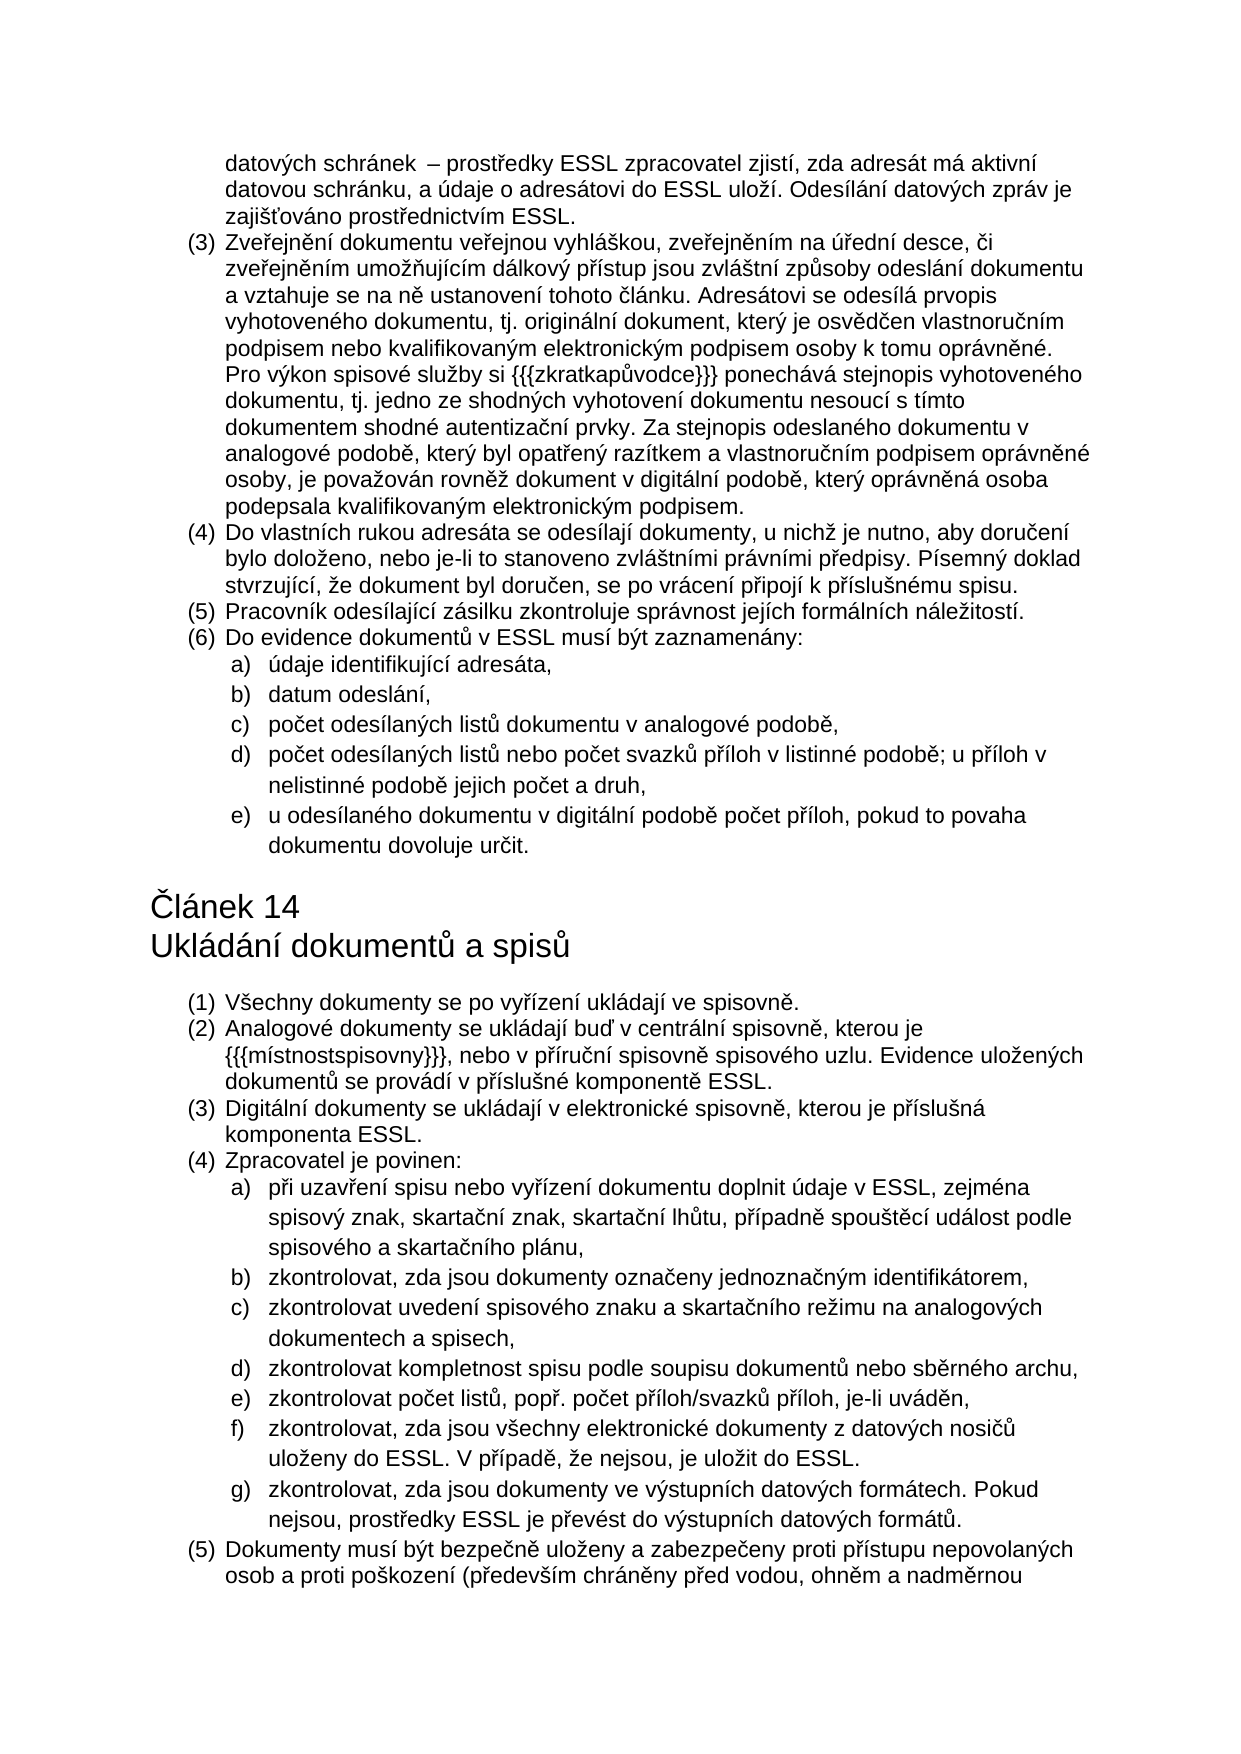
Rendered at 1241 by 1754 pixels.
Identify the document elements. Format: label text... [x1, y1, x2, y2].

list Zpracovatel je povinen: [187, 1147, 1090, 1173]
list počet odesílaných listů nebo počet svazků příloh v listinné podobě; u příloh v nelistinné podobě jejich počet a druh, [231, 741, 1090, 798]
list Do evidence dokumentů v ESSL musí být zaznamenány: [187, 624, 1090, 651]
list Do vlastních rukou adresáta se odesílají dokumenty, u nichž je nutno, aby doručení bylo doloženo, nebo je-li to stanoveno zvláštními právními předpisy. Písemný doklad stvrzující, že dokument byl doručen, se po vrácení připojí k příslušnému spisu. [187, 519, 1090, 598]
list počet odesílaných listů dokumentu v analogové podobě, [231, 711, 1090, 737]
list Digitální dokumenty se ukládají v elektronické spisovně, kterou je příslušná komponenta ESSL. [187, 1094, 1090, 1147]
list zkontrolovat kompletnost spisu podle soupisu dokumentů nebo sběrného archu, [231, 1355, 1090, 1381]
subtitle Článek 14 Ukládání dokumentů a spisů [150, 887, 1090, 964]
list při uzavření spisu nebo vyřízení dokumentu doplnit údaje v ESSL, zejména spisový znak, skartační znak, skartační lhůtu, případně spouštěcí událost podle spisového a skartačního plánu, [231, 1173, 1090, 1260]
list zkontrolovat, zda jsou všechny elektronické dokumenty z datových nosičů uloženy do ESSL. V případě, že nejsou, je uložit do ESSL. [231, 1415, 1090, 1472]
list Všechny dokumenty se po vyřízení ukládají ve spisovně. [187, 989, 1090, 1015]
list Zveřejnění dokumentu veřejnou vyhláškou, zveřejněním na úřední desce, či zveřejněním umožňujícím dálkový přístup jsou zvláštní způsoby odeslání dokumentu a vztahuje se na ně ustanovení tohoto článku. Adresátovi se odesílá prvopis vyhotoveného dokumentu, tj. originální dokument, který je osvědčen vlastnoručním podpisem nebo kvalifikovaným elektronickým podpisem osoby k tomu oprávněné. Pro výkon spisové služby si {{{zkratkapůvodce}}} ponechává stejnopis vyhotoveného dokumentu, tj. jedno ze shodných vyhotovení dokumentu nesoucí s tímto dokumentem shodné autentizační prvky. Za stejnopis odeslaného dokumentu v analogové podobě, který byl opatřený razítkem a vlastnoručním podpisem oprávněné osoby, je považován rovněž dokument v digitální podobě, který oprávněná osoba podepsala kvalifikovaným elektronickým podpisem. [187, 229, 1090, 519]
list Pracovník odesílající zásilku zkontroluje správnost jejích formálních náležitostí. [187, 598, 1090, 624]
list datových schránek – prostředky ESSL zpracovatel zjistí, zda adresát má aktivní datovou schránku, a údaje o adresátovi do ESSL uloží. Odesílání datových zpráv je zajišťováno prostřednictvím ESSL. [187, 150, 1090, 229]
list Dokumenty musí být bezpečně uloženy a zabezpečeny proti přístupu nepovolaných osob a proti poškození (především chráněny před vodou, ohněm a nadměrnou [187, 1536, 1090, 1589]
list zkontrolovat, zda jsou dokumenty označeny jednoznačným identifikátorem, [231, 1264, 1090, 1291]
list zkontrolovat počet listů, popř. počet příloh/svazků příloh, je-li uváděn, [231, 1385, 1090, 1411]
list datum odeslání, [231, 681, 1090, 707]
list údaje identifikující adresáta, [231, 651, 1090, 677]
list u odesílaného dokumentu v digitální podobě počet příloh, pokud to povaha dokumentu dovoluje určit. [231, 802, 1090, 858]
list zkontrolovat uvedení spisového znaku a skartačního režimu na analogových dokumentech a spisech, [231, 1294, 1090, 1351]
list Analogové dokumenty se ukládají buď v centrální spisovně, kterou je {{{místnostspisovny}}}, nebo v příruční spisovně spisového uzlu. Evidence uložených dokumentů se provádí v příslušné komponentě ESSL. [187, 1015, 1090, 1094]
list zkontrolovat, zda jsou dokumenty ve výstupních datových formátech. Pokud nejsou, prostředky ESSL je převést do výstupních datových formátů. [231, 1476, 1090, 1532]
